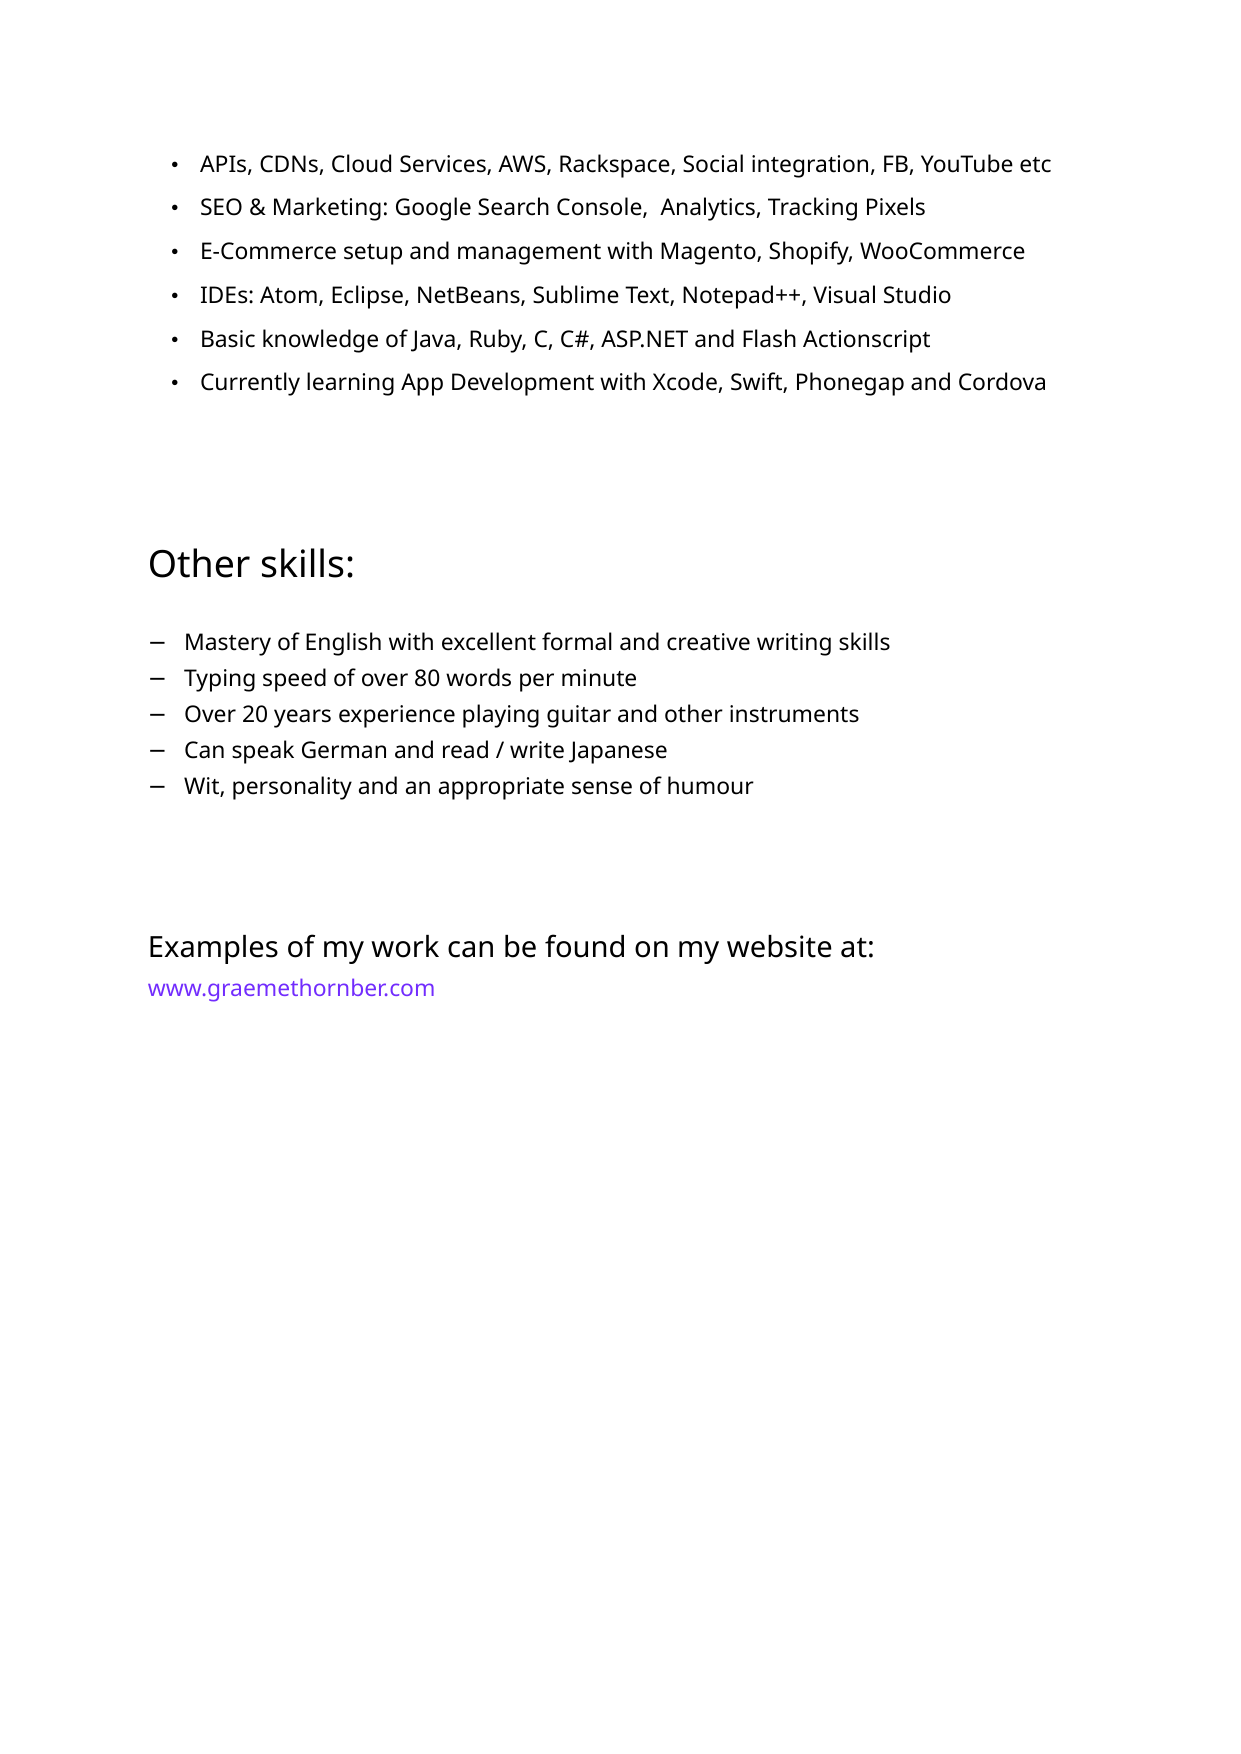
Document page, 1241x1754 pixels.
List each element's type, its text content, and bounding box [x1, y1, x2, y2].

list SEO & Marketing: Google Search Console, Analytics, Tracking Pixels [171, 191, 1093, 223]
text Other skills: [148, 537, 1093, 588]
list IDEs: Atom, Eclipse, NetBeans, Sublime Text, Notepad++, Visual Studio [171, 279, 1093, 310]
list Over 20 years experience playing guitar and other instruments [148, 698, 1093, 729]
list Currently learning App Development with Xcode, Swift, Phonegap and Cordova [171, 366, 1093, 398]
list APIs, CDNs, Cloud Services, AWS, Rackspace, Social integration, FB, YouTube etc [171, 148, 1093, 179]
list Typing speed of over 80 words per minute [148, 662, 1093, 693]
list Wit, personality and an appropriate sense of humour [148, 770, 1093, 801]
list Basic knowledge of Java, Ruby, C, C#, ASP.NET and Flash Actionscript [171, 323, 1093, 354]
text Examples of my work can be found on my website at: [148, 927, 1093, 966]
list Mastery of English with excellent formal and creative writing skills [148, 626, 1093, 657]
list E-Commerce setup and management with Magento, Shopify, WooCommerce [171, 235, 1093, 266]
list Can speak German and read / write Japanese [148, 734, 1093, 765]
text www.graemethornber.com [148, 972, 1093, 1003]
